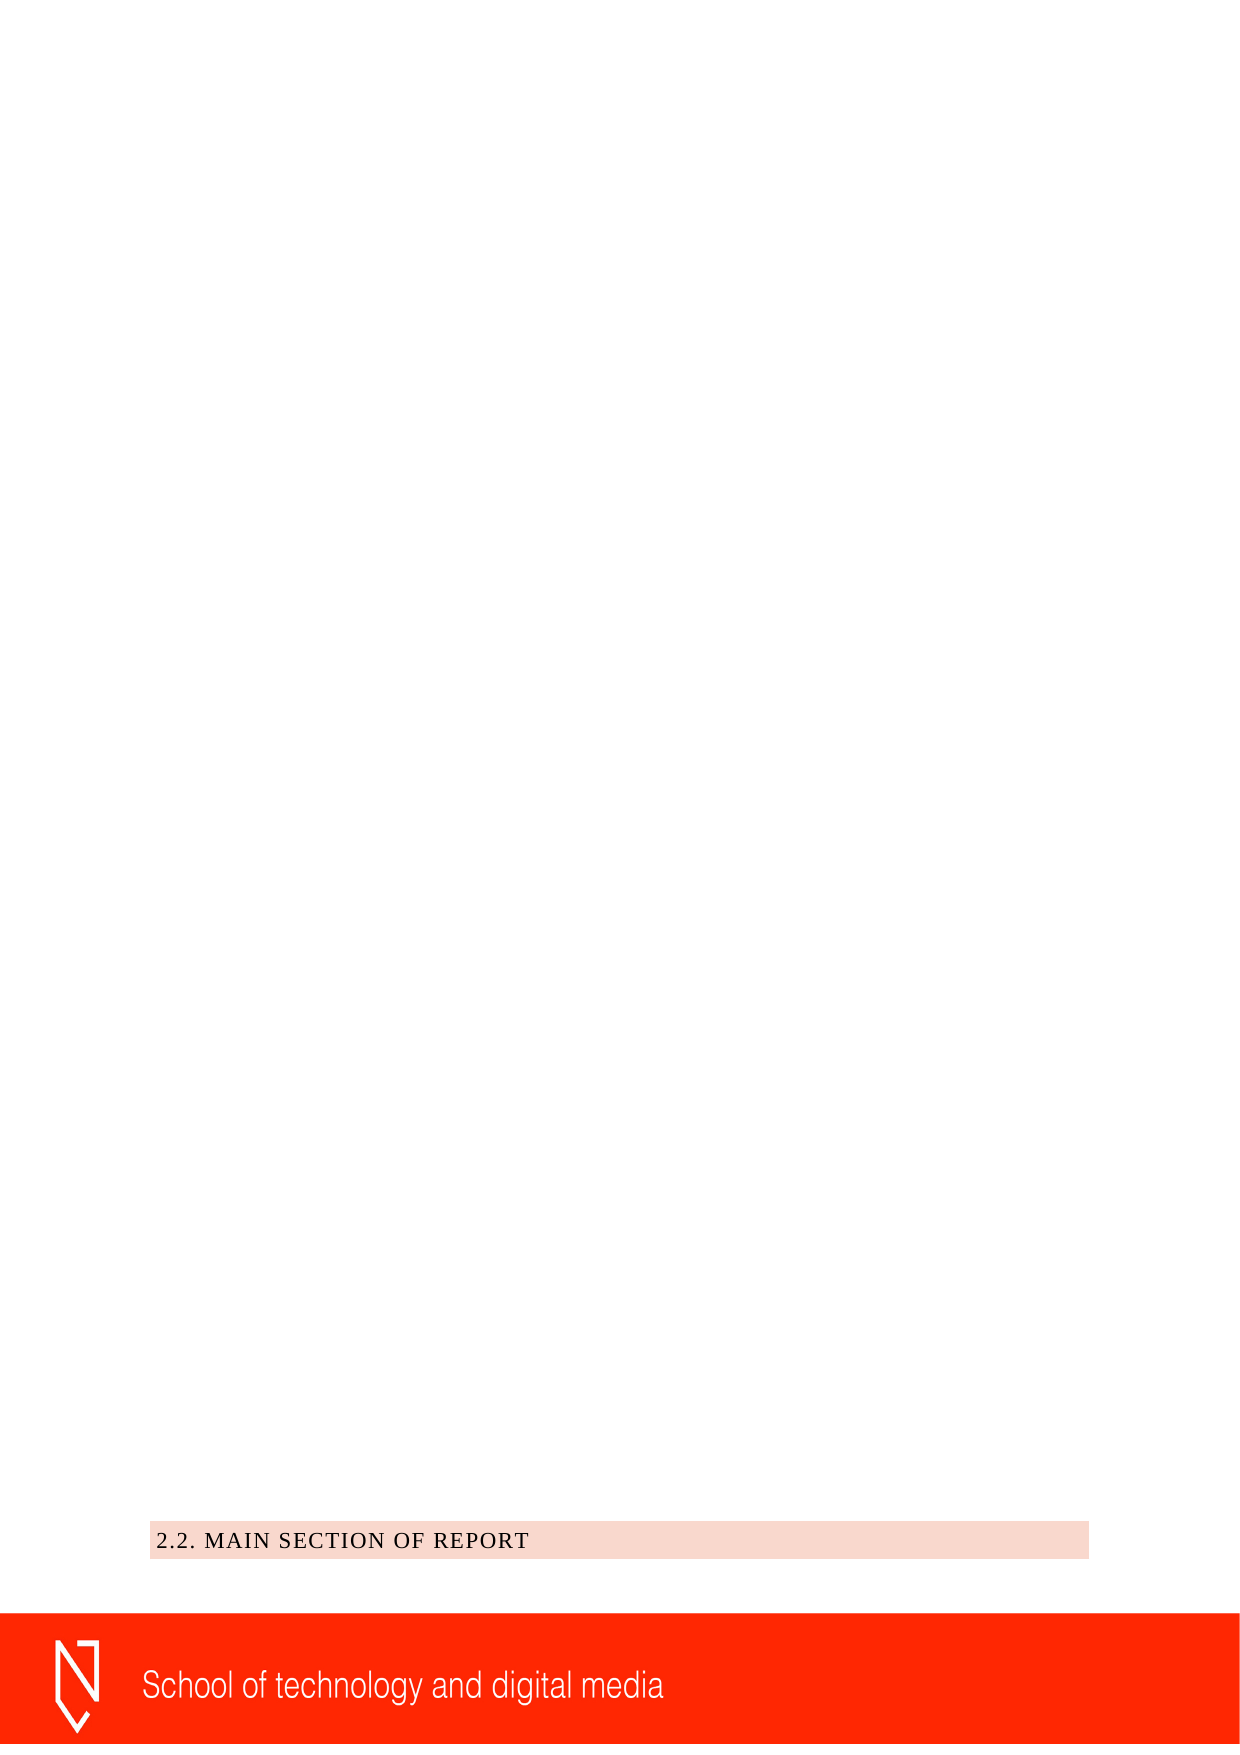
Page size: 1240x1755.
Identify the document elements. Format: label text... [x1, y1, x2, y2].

subtitle 2.2. Main section of report [156, 1527, 1083, 1553]
